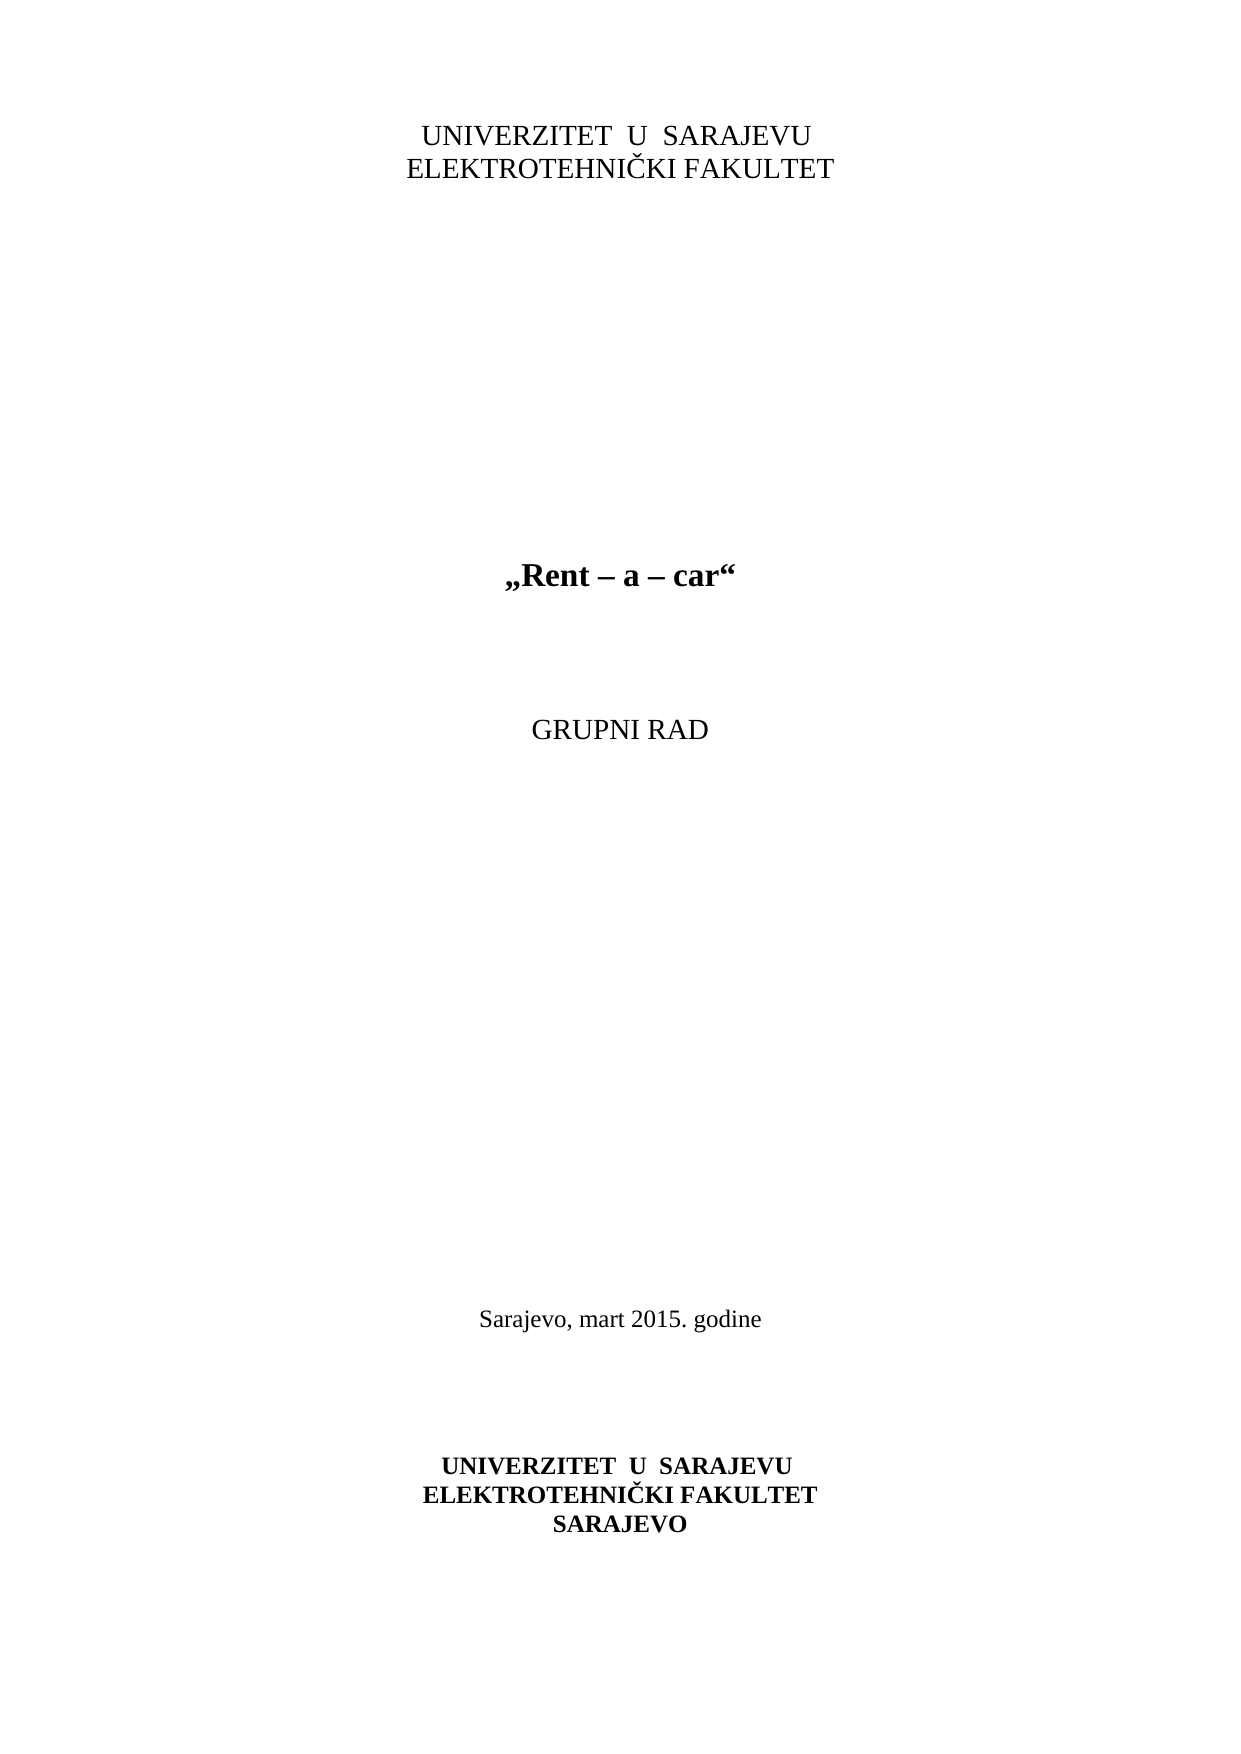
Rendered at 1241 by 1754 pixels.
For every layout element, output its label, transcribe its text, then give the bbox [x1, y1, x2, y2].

text „Rent – a – car“ [118, 555, 1122, 593]
text UNIVERZITET U SARAJEVU [118, 118, 1122, 152]
text Sarajevo, mart 2015. godine [118, 1304, 1122, 1333]
text GRUPNI RAD [118, 712, 1122, 746]
text ELEKTROTEHNIČKI FAKULTET [118, 152, 1122, 185]
text UNIVERZITET U SARAJEVU [118, 1451, 1122, 1480]
text SARAJEVO [118, 1509, 1122, 1537]
text ELEKTROTEHNIČKI FAKULTET [118, 1480, 1122, 1509]
